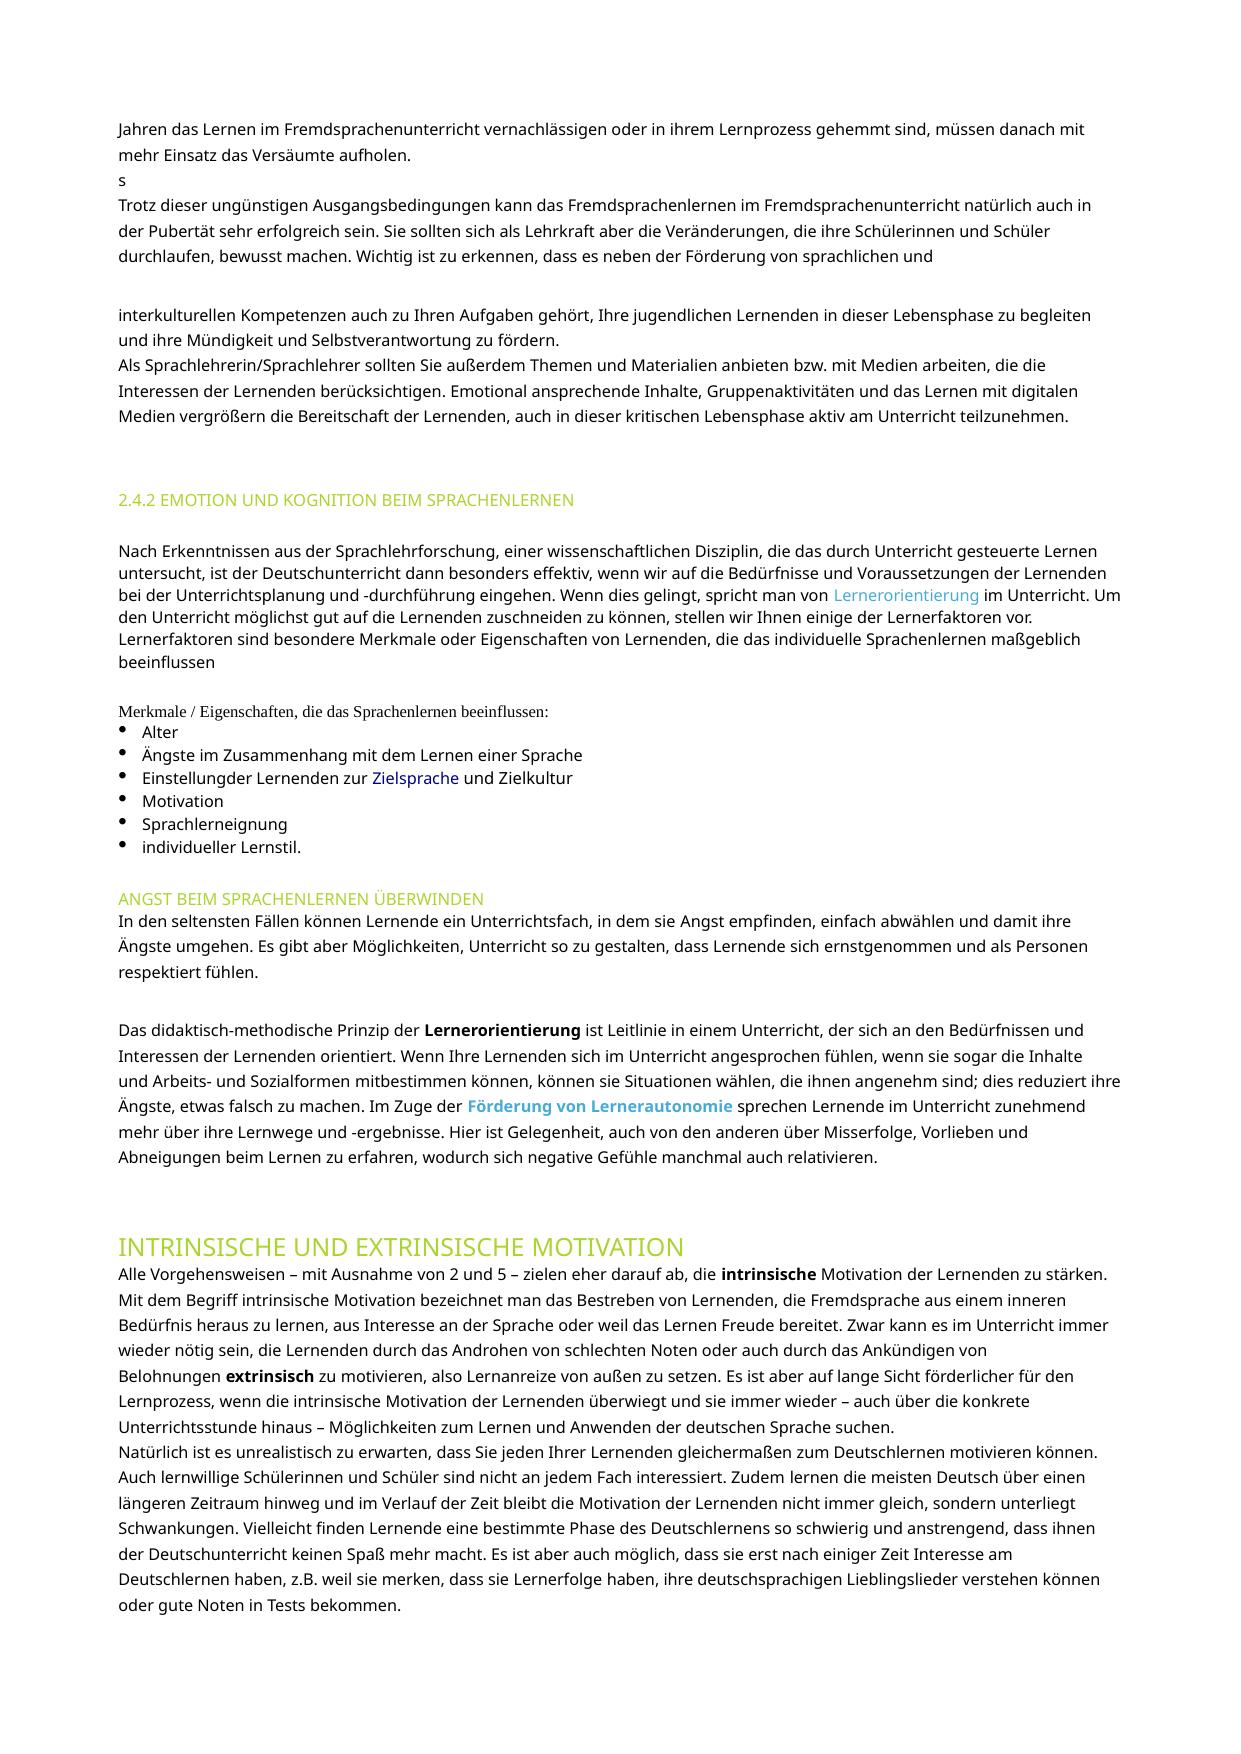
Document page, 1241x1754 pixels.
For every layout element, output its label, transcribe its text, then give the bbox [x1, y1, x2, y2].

list Ängste im Zusammenhang mit dem Lernen einer Sprache [118, 743, 1122, 767]
list Sprachlerneignung [118, 813, 1122, 836]
text Jahren das Lernen im Fremdsprachenunterricht vernachlässigen oder in ihrem Lernprozess gehemmt sind, müssen danach mit mehr Einsatz das Versäumte aufholen. [118, 118, 1122, 166]
text Als Sprachlehrerin/Sprachlehrer sollten Sie außerdem Themen und Materialien anbieten bzw. mit Medien arbeiten, die die Interessen der Lernenden berücksichtigen. Emotional ansprechende Inhalte, Gruppenaktivitäten und das Lernen mit digitalen Medien vergrößern die Bereitschaft der Lernenden, auch in dieser kritischen Lebensphase aktiv am Unterricht teilzunehmen. [118, 354, 1122, 427]
list individueller Lernstil. [118, 836, 1122, 858]
text Trotz dieser ungünstigen Ausgangsbedingungen kann das Fremdsprachenlernen im Fremdsprachenunterricht natürlich auch in der Pubertät sehr erfolgreich sein. Sie sollten sich als Lehrkraft aber die Veränderungen, die ihre Schülerinnen und Schüler durchlaufen, bewusst machen. Wichtig ist zu erkennen, dass es neben der Förderung von sprachlichen und [118, 194, 1122, 267]
text Merkmale / Eigenschaften, die das Sprachenlernen beeinflussen: [118, 702, 1122, 721]
subtitle INTRINSISCHE UND EXTRINSISCHE MOTIVATION [118, 1229, 1122, 1263]
subtitle ANGST BEIM SPRACHENLERNEN ÜBERWINDEN [118, 887, 1122, 910]
subtitle 2.4.2 EMOTION UND KOGNITION BEIM SPRACHENLERNEN [118, 488, 1122, 511]
text Alle Vorgehensweisen – mit Ausnahme von 2 und 5 – zielen eher darauf ab, die intrinsische Motivation der Lernenden zu stärken. Mit dem Begriff intrinsische Motivation bezeichnet man das Bestreben von Lernenden, die Fremdsprache aus einem inneren Bedürfnis heraus zu lernen, aus Interesse an der Sprache oder weil das Lernen Freude bereitet. Zwar kann es im Unterricht immer wieder nötig sein, die Lernenden durch das Androhen von schlechten Noten oder auch durch das Ankündigen von Belohnungen extrinsisch zu motivieren, also Lernanreize von außen zu setzen. Es ist aber auf lange Sicht förderlicher für den Lernprozess, wenn die intrinsische Motivation der Lernenden überwiegt und sie immer wieder – auch über die konkrete Unterrichtsstunde hinaus – Möglichkeiten zum Lernen und Anwenden der deutschen Sprache suchen. [118, 1263, 1122, 1438]
text interkulturellen Kompetenzen auch zu Ihren Aufgaben gehört, Ihre jugendlichen Lernenden in dieser Lebensphase zu begleiten und ihre Mündigkeit und Selbstverantwortung zu fördern. [118, 304, 1122, 351]
text s [118, 169, 1122, 191]
text Nach Erkenntnissen aus der Sprachlehrforschung, einer wissenschaftlichen Disziplin, die das durch Unterricht gesteuerte Lernen untersucht, ist der Deutschunterricht dann besonders effektiv, wenn wir auf die Bedürfnisse und Voraussetzungen der Lernenden bei der Unterrichtsplanung und -durchführung eingehen. Wenn dies gelingt, spricht man von Lernerorientierung im Unterricht. Um den Unterricht möglichst gut auf die Lernenden zuschneiden zu können, stellen wir Ihnen einige der Lernerfaktoren vor. Lernerfaktoren sind besondere Merkmale oder Eigenschaften von Lernenden, die das individuelle Sprachenlernen maßgeblich beeinflussen [118, 540, 1122, 673]
text Das didaktisch-methodische Prinzip der Lernerorientierung ist Leitlinie in einem Unterricht, der sich an den Bedürfnissen und Interessen der Lernenden orientiert. Wenn Ihre Lernenden sich im Unterricht angesprochen fühlen, wenn sie sogar die Inhalte und Arbeits- und Sozialformen mitbestimmen können, können sie Situationen wählen, die ihnen angenehm sind; dies reduziert ihre Ängste, etwas falsch zu machen. Im Zuge der Förderung von Lernerautonomie sprechen Lernende im Unterricht zunehmend mehr über ihre Lernwege und -ergebnisse. Hier ist Gelegenheit, auch von den anderen über Misserfolge, Vorlieben und Abneigungen beim Lernen zu erfahren, wodurch sich negative Gefühle manchmal auch relativieren. [118, 1019, 1122, 1168]
list Motivation [118, 790, 1122, 813]
text Natürlich ist es unrealistisch zu erwarten, dass Sie jeden Ihrer Lernenden gleichermaßen zum Deutschlernen motivieren können. Auch lernwillige Schülerinnen und Schüler sind nicht an jedem Fach interessiert. Zudem lernen die meisten Deutsch über einen längeren Zeitraum hinweg und im Verlauf der Zeit bleibt die Motivation der Lernenden nicht immer gleich, sondern unterliegt Schwankungen. Vielleicht finden Lernende eine bestimmte Phase des Deutschlernens so schwierig und anstrengend, dass ihnen der Deutschunterricht keinen Spaß mehr macht. Es ist aber auch möglich, dass sie erst nach einiger Zeit Interesse am Deutschlernen haben, z.B. weil sie merken, dass sie Lernerfolge haben, ihre deutschsprachigen Lieblingslieder verstehen können oder gute Noten in Tests bekommen. [118, 1441, 1122, 1616]
list Alter [118, 721, 1122, 743]
list Einstellungder Lernenden zur Zielsprache und Zielkultur [118, 767, 1122, 790]
text In den seltensten Fällen können Lernende ein Unterrichtsfach, in dem sie Angst empfinden, einfach abwählen und damit ihre Ängste umgehen. Es gibt aber Möglichkeiten, Unterricht so zu gestalten, dass Lernende sich ernstgenommen und als Personen respektiert fühlen. [118, 910, 1122, 983]
